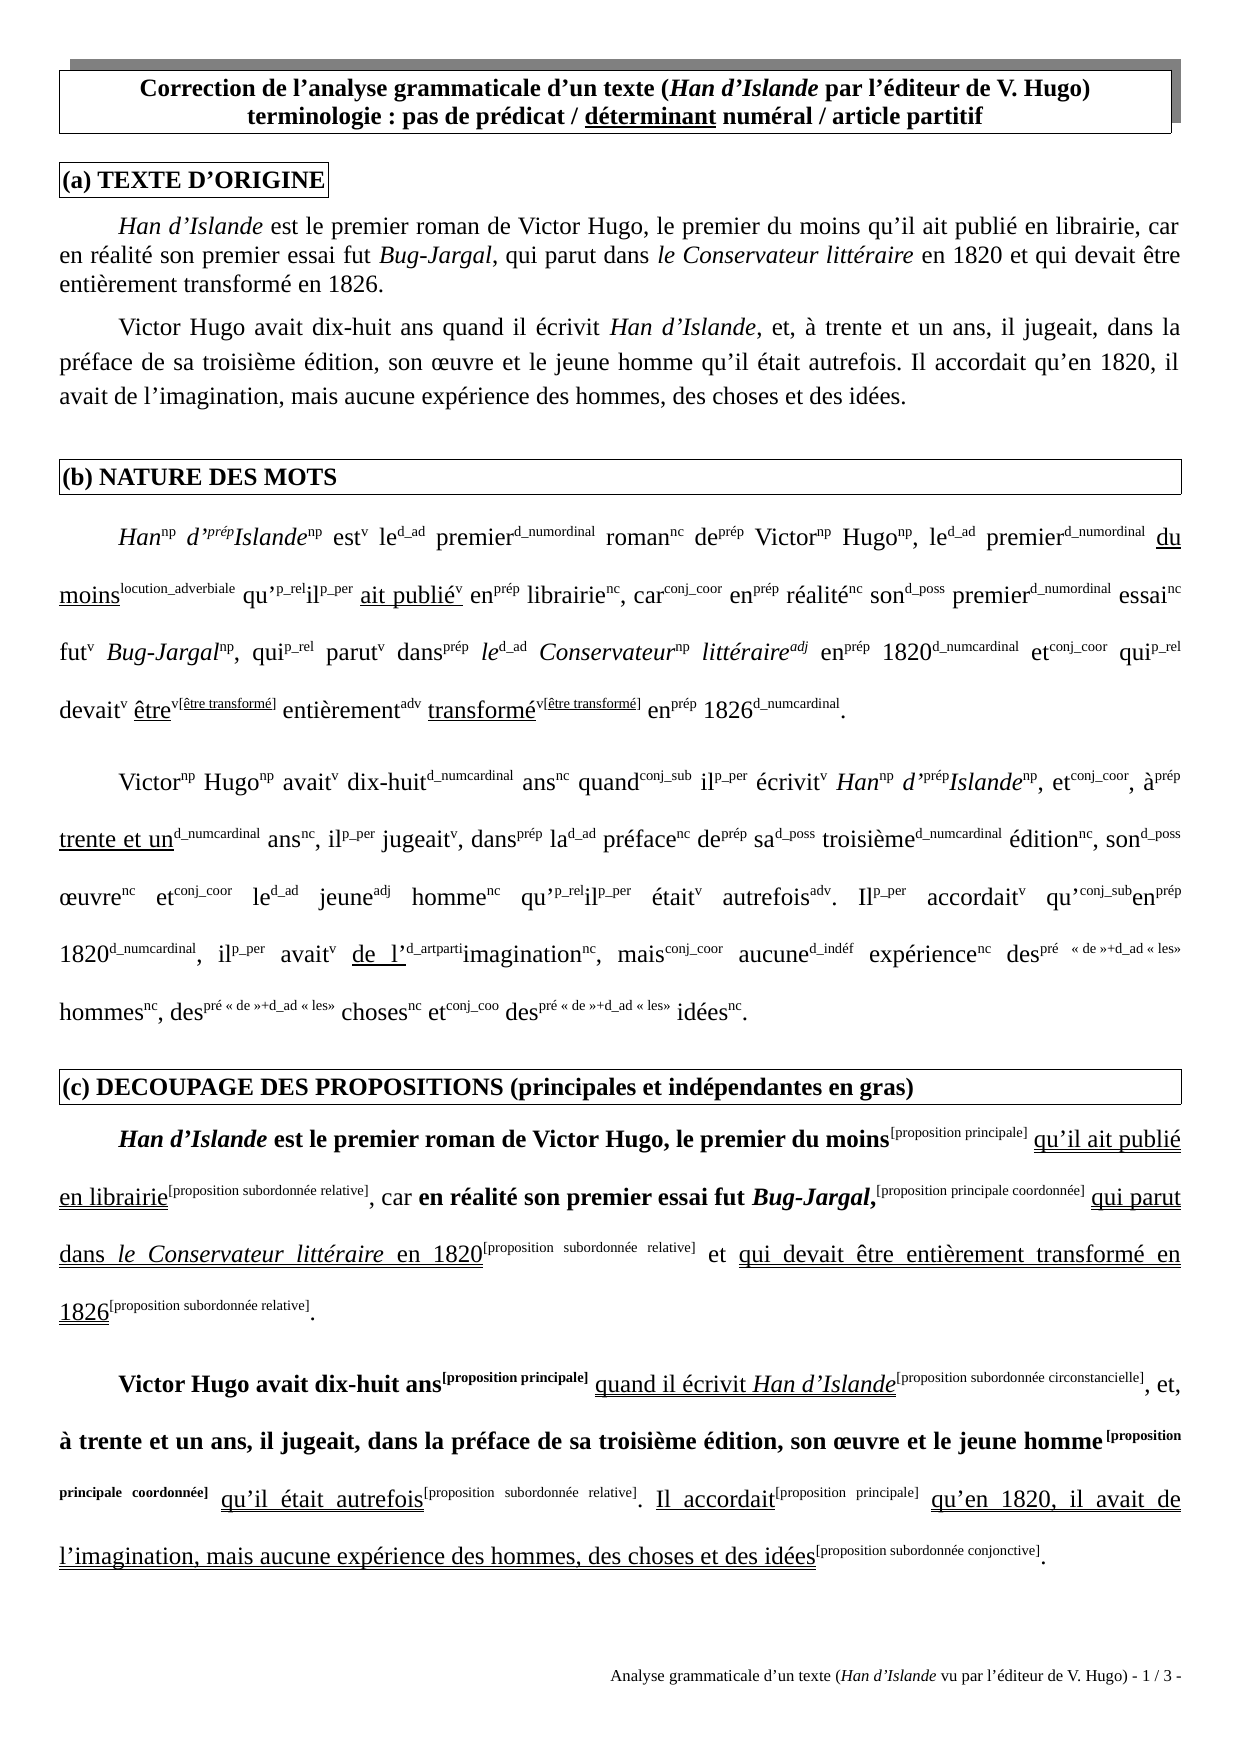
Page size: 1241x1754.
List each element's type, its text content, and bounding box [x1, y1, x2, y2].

text terminologie : pas de prédicat / déterminant numéral / article partitif [60, 98, 1171, 133]
text (b) NATURE DES MOTS [60, 460, 1181, 494]
text Victor Hugo avait dix-huit ans[proposition principale] quand il écrivit Han d’Islande[proposition subordonnée circonstancielle], et, à trente et un ans, il jugeait, dans la préface de sa troisième édition, son œuvre et le jeune homme[proposition principale coordonnée] qu’il était autrefois[proposition subordonnée relative]. Il accordait[proposition principale] qu’en 1820, il avait de l’imagination, mais aucune expérience des hommes, des choses et des idées[proposition subordonnée conjonctive]. [59, 1369, 1181, 1570]
text Hannp d’prépIslandenp estv led_ad premierd_numordinal romannc deprép Victornp Hugonp, led_ad premierd_numordinal du moinslocution_adverbiale qu’p_relilp_per ait publiév enprép librairienc, carconj_coor enprép réaliténc sond_poss premierd_numordinal essainc futv Bug-Jargalnp, quip_rel parutv dansprép led_ad Conservateurnp littéraireadj enprép 1820d_numcardinal etconj_coor quip_rel devaitv êtrev[être transformé] entièrementadv transformév[être transformé] enprép 1826d_numcardinal. [59, 522, 1181, 724]
text Han d’Islande est le premier roman de Victor Hugo, le premier du moins[proposition principale] qu’il ait publié en librairie[proposition subordonnée relative], car en réalité son premier essai fut Bug-Jargal,[proposition principale coordonnée] qui parut dans le Conservateur littéraire en 1820[proposition subordonnée relative] et qui devait être entièrement transformé en 1826[proposition subordonnée relative]. [59, 1124, 1181, 1326]
text Victor Hugo avait dix-huit ans quand il écrivit Han d’Islande, et, à trente et un ans, il jugeait, dans la préface de sa troisième édition, son œuvre et le jeune homme qu’il était autrefois. Il accordait qu’en 1820, il avait de l’imagination, mais aucune expérience des hommes, des choses et des idées. [59, 312, 1181, 410]
text Correction de l’analyse grammaticale d’un texte (Han d’Islande par l’éditeur de V. Hugo) [60, 71, 1171, 98]
text Victornp Hugonp avaitv dix-huitd_numcardinal ansnc quandconj_sub ilp_per écrivitv Hannp d’prépIslandenp, etconj_coor, àprép trente et und_numcardinal ansnc, ilp_per jugeaitv, dansprép lad_ad préfacenc deprép sad_poss troisièmed_numcardinal éditionnc, sond_poss œuvrenc etconj_coor led_ad jeuneadj hommenc qu’p_relilp_per étaitv autrefoisadv. Ilp_per accordaitv qu’conj_subenprép 1820d_numcardinal, ilp_per avaitv de l’d_artpartiimaginationnc, maisconj_coor aucuned_indéf expériencenc despré « de »+d_ad « les» hommesnc, despré « de »+d_ad « les» chosesnc etconj_coo despré « de »+d_ad « les» idéesnc. [59, 767, 1181, 1026]
text (c) DECOUPAGE DES PROPOSITIONS (principales et indépendantes en gras) [60, 1070, 1181, 1104]
text [329, 162, 1181, 197]
text Han d’Islande est le premier roman de Victor Hugo, le premier du moins qu’il ait publié en librairie, car en réalité son premier essai fut Bug-Jargal, qui parut dans le Conservateur littéraire en 1820 et qui devait être entièrement transformé en 1826. [59, 211, 1181, 298]
text (a) TEXTE D’ORIGINE [60, 163, 328, 197]
